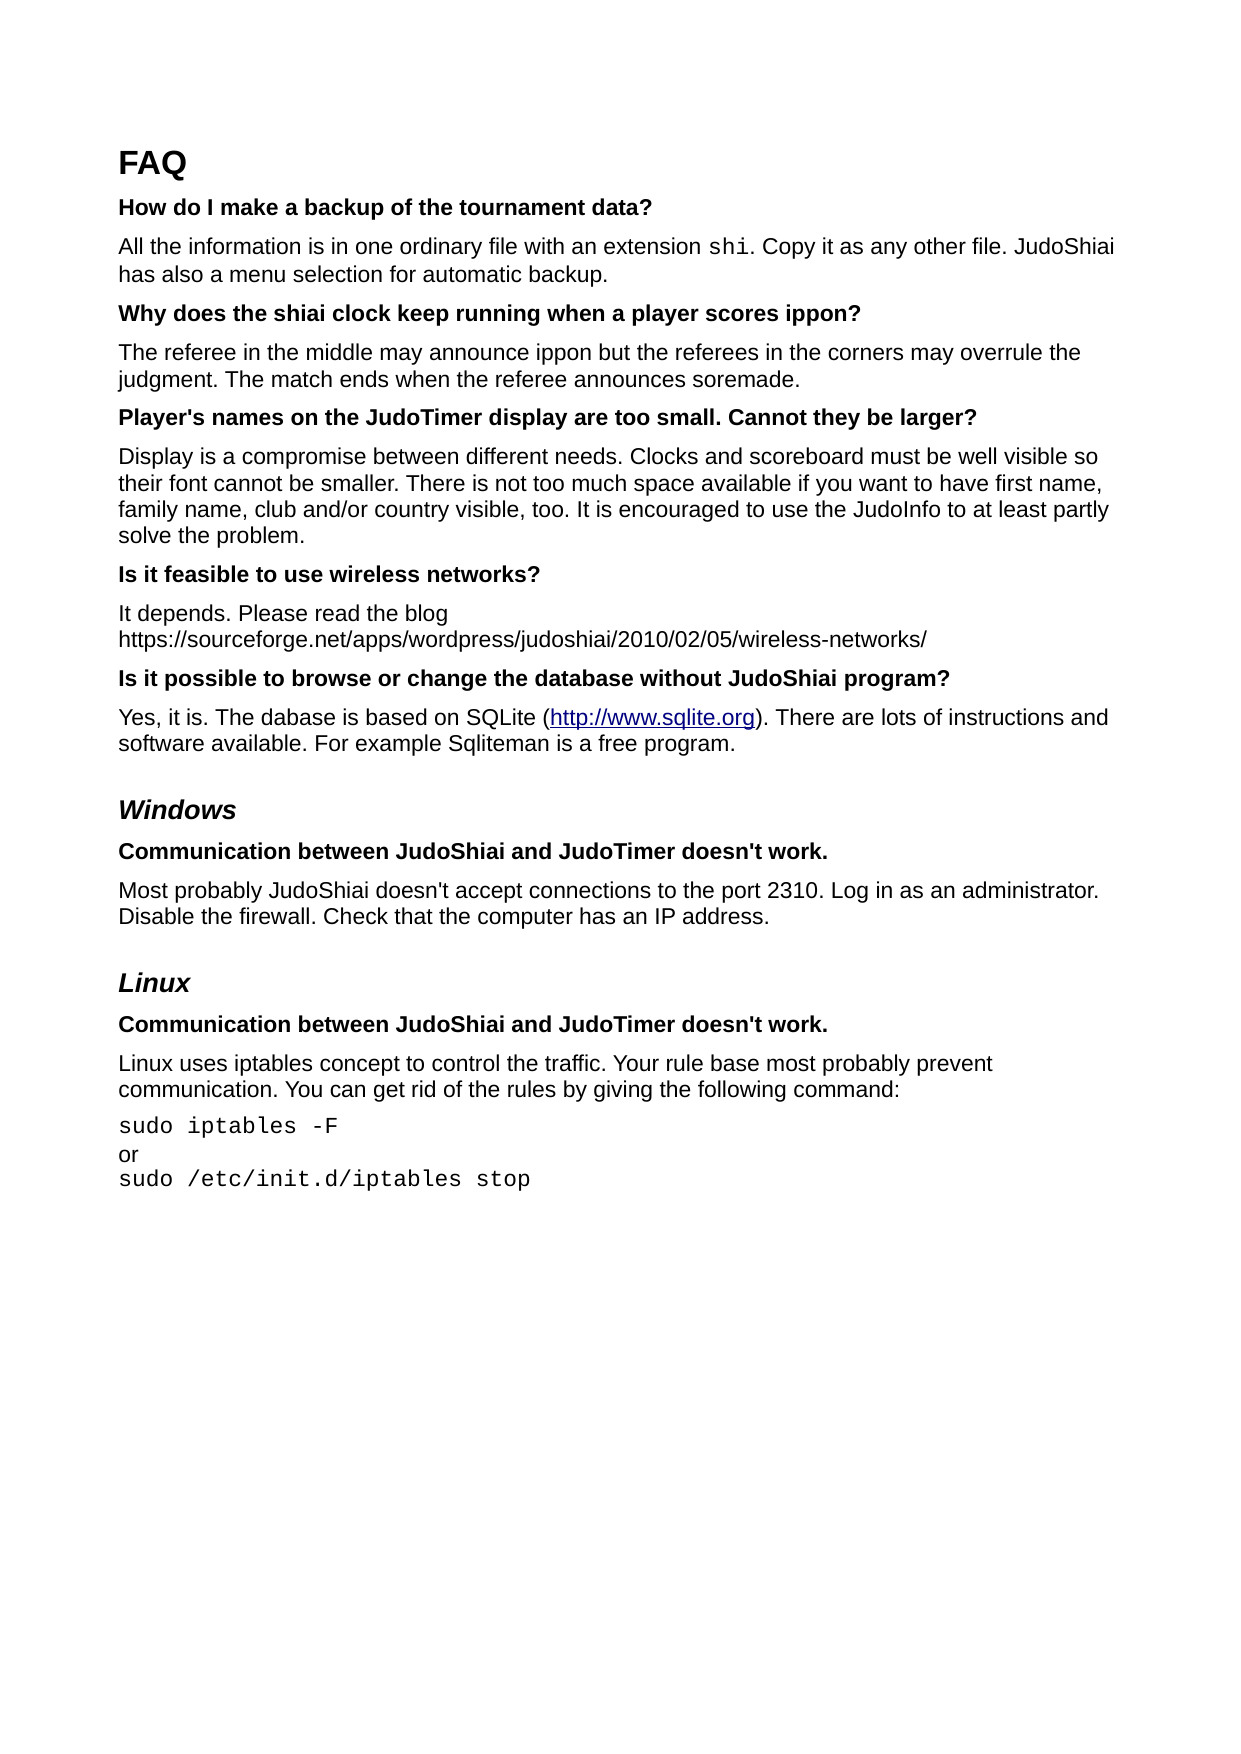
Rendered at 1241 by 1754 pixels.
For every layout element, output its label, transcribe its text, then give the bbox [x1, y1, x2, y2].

text Communication between JudoShiai and JudoTimer doesn't work. [118, 1011, 1122, 1037]
text Communication between JudoShiai and JudoTimer doesn't work. [118, 838, 1122, 864]
text sudo iptables -F or sudo /etc/init.d/iptables stop [118, 1115, 1122, 1219]
text The referee in the middle may announce ippon but the referees in the corners may overrule the judgment. The match ends when the referee announces soremade. [118, 339, 1122, 392]
text All the information is in one ordinary file with an extension shi. Copy it as any other file. JudoShiai has also a menu selection for automatic backup. [118, 233, 1122, 288]
subtitle FAQ [118, 143, 1122, 182]
text Is it possible to browse or change the database without JudoShiai program? [118, 665, 1122, 692]
text Display is a compromise between different needs. Clocks and scoreboard must be well visible so their font cannot be smaller. There is not too much space available if you want to have first name, family name, club and/or country visible, too. It is encouraged to use the JudoInfo to at least partly solve the problem. [118, 443, 1122, 549]
text Why does the shiai clock keep running when a player scores ippon? [118, 300, 1122, 327]
subtitle Linux [118, 967, 1122, 998]
subtitle Windows [118, 794, 1122, 826]
text Yes, it is. The dabase is based on SQLite (http://www.sqlite.org). There are lots of instructions and software available. For example Sqliteman is a free program. [118, 704, 1122, 757]
text Is it feasible to use wireless networks? [118, 561, 1122, 587]
text It depends. Please read the blog https://sourceforge.net/apps/wordpress/judoshiai/2010/02/05/wireless-networks/ [118, 600, 1122, 653]
text Player's names on the JudoTimer display are too small. Cannot they be larger? [118, 404, 1122, 431]
text How do I make a backup of the tournament data? [118, 194, 1122, 221]
text Most probably JudoShiai doesn't accept connections to the port 2310. Log in as an administrator. Disable the firewall. Check that the computer has an IP address. [118, 877, 1122, 929]
text Linux uses iptables concept to control the traffic. Your rule base most probably prevent communication. You can get rid of the rules by giving the following command: [118, 1050, 1122, 1102]
